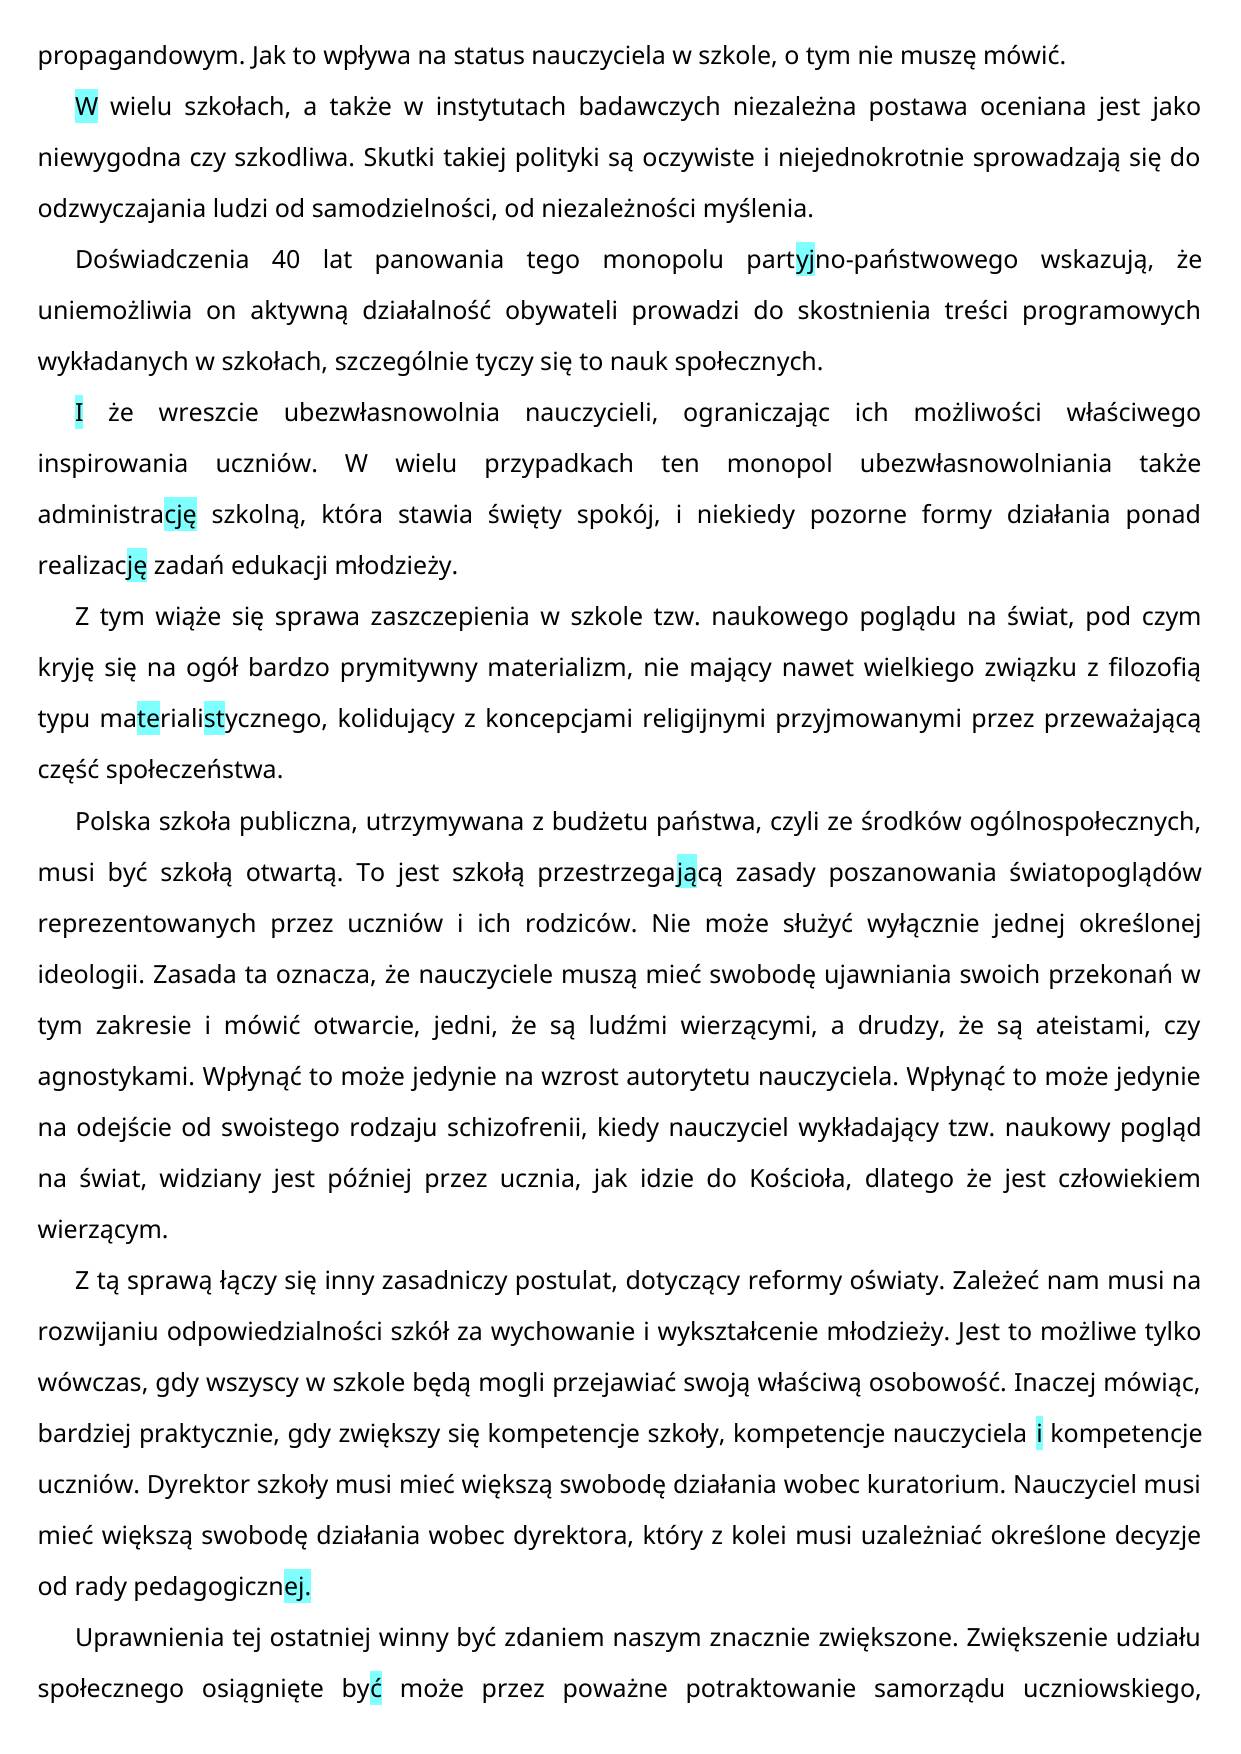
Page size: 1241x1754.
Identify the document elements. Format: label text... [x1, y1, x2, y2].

text propagandowym. Jak to wpływa na status nauczyciela w szkole, o tym nie muszę mówić. [37, 37, 1203, 72]
text I że wreszcie ubezwłasnowolnia nauczycieli, ograniczając ich możliwości właściwego inspirowania uczniów. W wielu przypadkach ten monopol ubezwłasnowolniania także administrację szkolną, która stawia święty spokój, i niekiedy pozorne formy działania ponad realizację zadań edukacji młodzieży. [37, 395, 1203, 582]
text W wielu szkołach, a także w instytutach badawczych niezależna postawa oceniana jest jako niewygodna czy szkodliwa. Skutki takiej polityki są oczywiste i niejednokrotnie sprowadzają się do odzwyczajania ludzi od samodzielności, od niezależności myślenia. [37, 88, 1203, 225]
text Doświadczenia 40 lat panowania tego monopolu partyjno-państwowego wskazują, że uniemożliwia on aktywną działalność obywateli prowadzi do skostnienia treści programowych wykładanych w szkołach, szczególnie tyczy się to nauk społecznych. [37, 242, 1203, 378]
text Uprawnienia tej ostatniej winny być zdaniem naszym znacznie zwiększone. Zwiększenie udziału społecznego osiągnięte być może przez poważne potraktowanie samorządu uczniowskiego, [37, 1620, 1203, 1705]
text Z tym wiąże się sprawa zaszczepienia w szkole tzw. naukowego poglądu na świat, pod czym kryję się na ogół bardzo prymitywny materializm, nie mający nawet wielkiego związku z filozofią typu materialistycznego, kolidujący z koncepcjami religijnymi przyjmowanymi przez przeważającą część społeczeństwa. [37, 599, 1203, 786]
text Z tą sprawą łączy się inny zasadniczy postulat, dotyczący reformy oświaty. Zależeć nam musi na rozwijaniu odpowiedzialności szkół za wychowanie i wykształcenie młodzieży. Jest to możliwe tylko wówczas, gdy wszyscy w szkole będą mogli przejawiać swoją właściwą osobowość. Inaczej mówiąc, bardziej praktycznie, gdy zwiększy się kompetencje szkoły, kompetencje nauczyciela i kompetencje uczniów. Dyrektor szkoły musi mieć większą swobodę działania wobec kuratorium. Nauczyciel musi mieć większą swobodę działania wobec dyrektora, który z kolei musi uzależniać określone decyzje od rady pedagogicznej. [37, 1262, 1203, 1603]
text Polska szkoła publiczna, utrzymywana z budżetu państwa, czyli ze środków ogólnospołecznych, musi być szkołą otwartą. To jest szkołą przestrzegającą zasady poszanowania światopoglądów reprezentowanych przez uczniów i ich rodziców. Nie może służyć wyłącznie jednej określonej ideologii. Zasada ta oznacza, że nauczyciele muszą mieć swobodę ujawniania swoich przekonań w tym zakresie i mówić otwarcie, jedni, że są ludźmi wierzącymi, a drudzy, że są ateistami, czy agnostykami. Wpłynąć to może jedynie na wzrost autorytetu nauczyciela. Wpłynąć to może jedynie na odejście od swoistego rodzaju schizofrenii, kiedy nauczyciel wykładający tzw. naukowy pogląd na świat, widziany jest później przez ucznia, jak idzie do Kościoła, dlatego że jest człowiekiem wierzącym. [37, 803, 1203, 1246]
